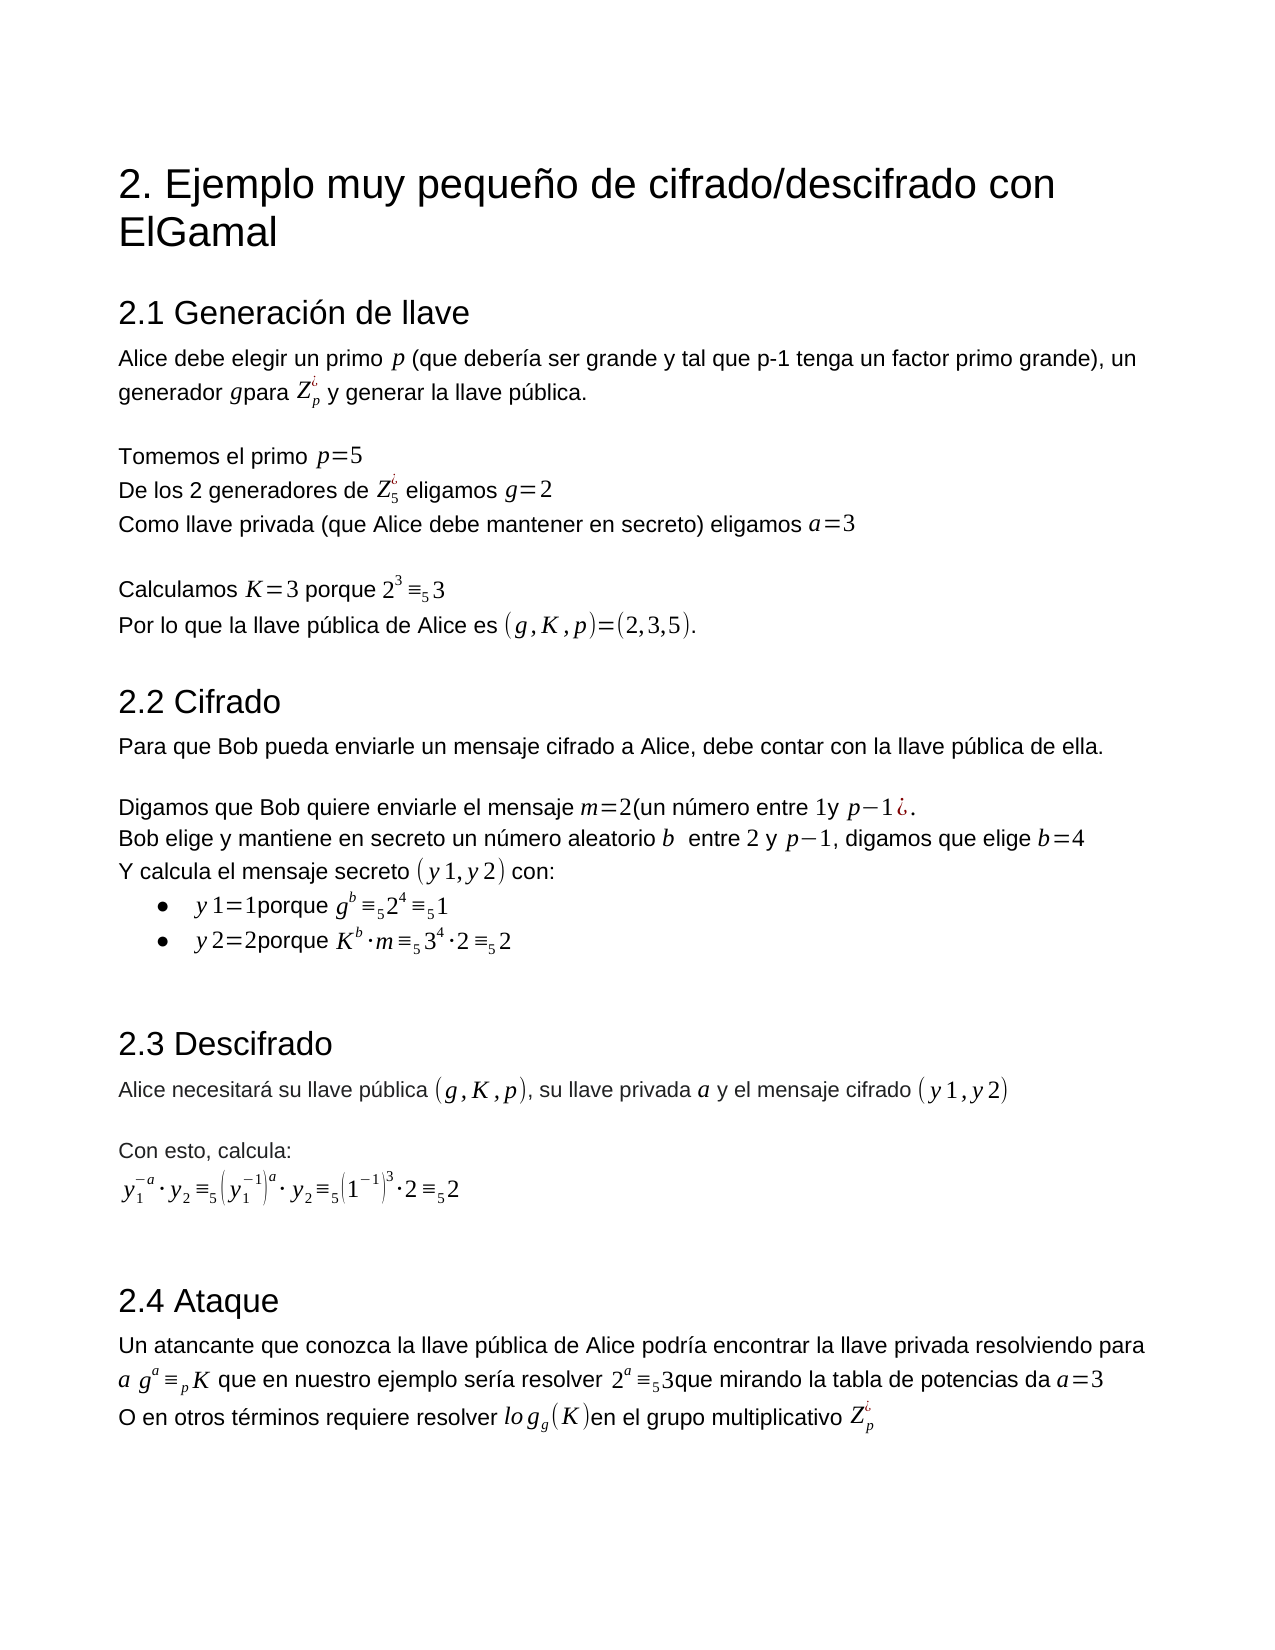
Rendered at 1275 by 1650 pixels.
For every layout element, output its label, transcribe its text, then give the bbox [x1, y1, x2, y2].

text Con esto, calcula: [118, 1137, 1157, 1163]
text Por lo que la llave pública de Alice es . [118, 610, 1157, 640]
list porque [156, 888, 1157, 923]
text Para que Bob pueda enviarle un mensaje cifrado a Alice, debe contar con la llave pública de ella. [118, 733, 1157, 759]
subtitle 2.3 Descifrado [118, 1024, 1157, 1062]
text Un atancante que conozca la llave pública de Alice podría encontrar la llave privada resolviendo para que en nuestro ejemplo sería resolver que mirando la tabla de potencias da [118, 1332, 1157, 1397]
subtitle 2.2 Cifrado [118, 682, 1157, 720]
text Alice necesitará su llave pública , su llave privada y el mensaje cifrado [118, 1075, 1157, 1105]
text Digamos que Bob quiere enviarle el mensaje (un número entre y [118, 793, 1157, 821]
text O en otros términos requiere resolver en el grupo multiplicativo [118, 1401, 1157, 1433]
subtitle 2.1 Generación de llave [118, 293, 1157, 331]
subtitle 2.4 Ataque [118, 1281, 1157, 1319]
text Y calcula el mensaje secreto con: [118, 856, 1157, 886]
text Bob elige y mantiene en secreto un número aleatorio entre y , digamos que elige [118, 824, 1157, 852]
text Calculamos porque [118, 572, 1157, 607]
text Como llave privada (que Alice debe mantener en secreto) eligamos [118, 510, 1157, 538]
text Tomemos el primo [118, 442, 1157, 470]
text De los 2 generadores de eligamos [118, 473, 1157, 506]
text Alice debe elegir un primo (que debería ser grande y tal que p-1 tenga un factor primo grande), un generador para y generar la llave pública. [118, 344, 1157, 408]
list porque [156, 923, 1157, 958]
subtitle 2. Ejemplo muy pequeño de cifrado/descifrado con ElGamal [118, 160, 1157, 256]
